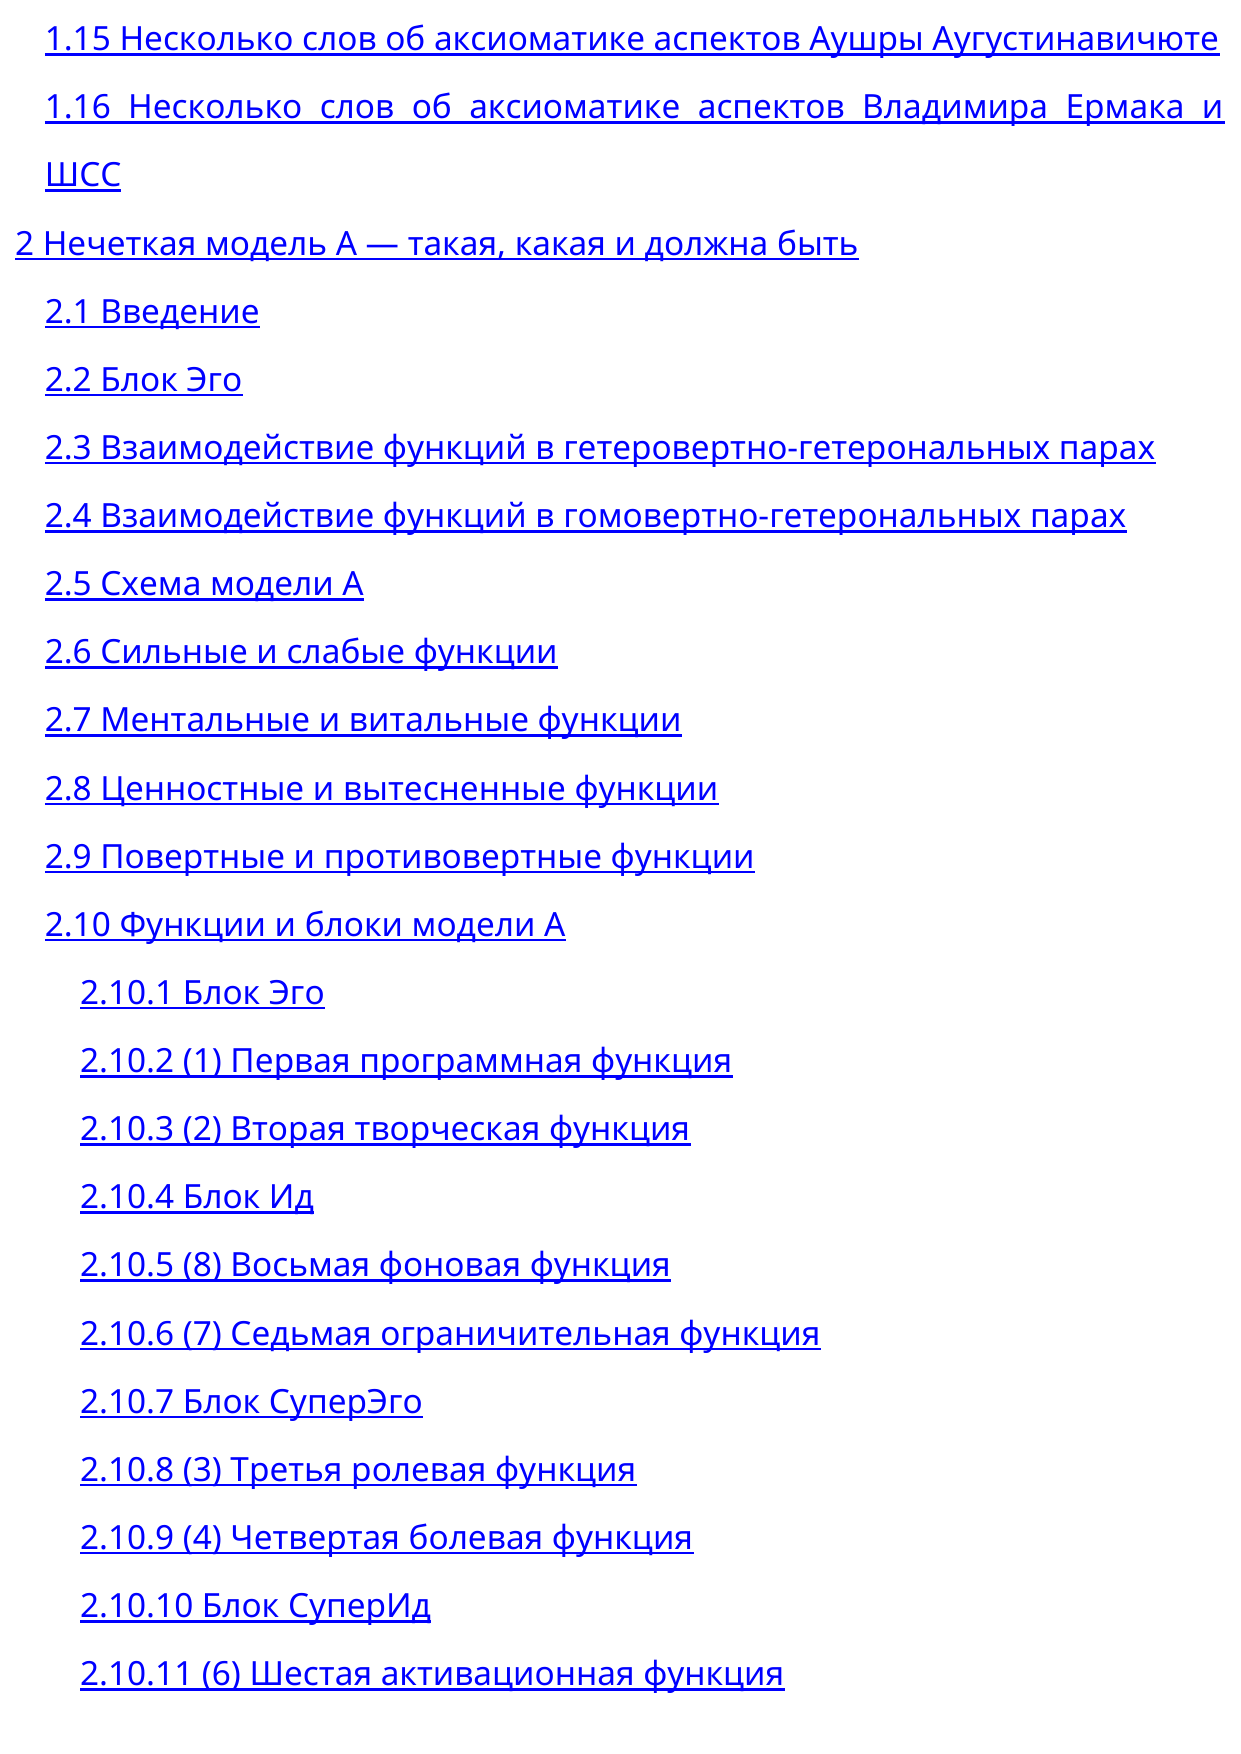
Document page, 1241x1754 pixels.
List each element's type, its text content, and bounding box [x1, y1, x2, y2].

text 2.10.3 (2) Вторая творческая функция [80, 1105, 1225, 1150]
text 2.7 Ментальные и витальные функции [44, 696, 1225, 742]
text 2.10.10 Блок СуперИд [80, 1582, 1225, 1627]
text 2.10 Функции и блоки модели А [44, 901, 1225, 946]
text 2.10.7 Блок СуперЭго [80, 1377, 1225, 1423]
text 2 Нечеткая модель А — такая, какая и должна быть [15, 219, 1225, 265]
text 2.10.4 Блок Ид [80, 1173, 1225, 1218]
text 2.5 Схема модели А [44, 560, 1225, 605]
text 2.10.9 (4) Четвертая болевая функция [80, 1514, 1225, 1559]
text 1.15 Несколько слов об аксиоматике аспектов Аушры Аугустинавичюте [44, 15, 1225, 60]
text 2.10.11 (6) Шестая активационная функция [80, 1650, 1225, 1695]
text 2.3 Взаимодействие функций в гетеровертно-гетерональных парах [44, 424, 1225, 469]
text 2.4 Взаимодействие функций в гомовертно-гетерональных парах [44, 492, 1225, 537]
text ШСС [44, 122, 1225, 197]
text 1.16 Несколько слов об аксиоматике аспектов Владимира Ермака и [44, 83, 1225, 121]
text 2.9 Повертные и противовертные функции [44, 832, 1225, 878]
text 2.10.6 (7) Седьмая ограничительная функция [80, 1309, 1225, 1355]
text 2.10.1 Блок Эго [80, 969, 1225, 1014]
text 2.8 Ценностные и вытесненные функции [44, 764, 1225, 810]
text 2.2 Блок Эго [44, 356, 1225, 401]
text 2.1 Введение [44, 287, 1225, 333]
text 2.10.5 (8) Восьмая фоновая функция [80, 1241, 1225, 1287]
text 2.6 Сильные и слабые функции [44, 628, 1225, 673]
text 2.10.8 (3) Третья ролевая функция [80, 1446, 1225, 1491]
text 2.10.2 (1) Первая программная функция [80, 1037, 1225, 1082]
